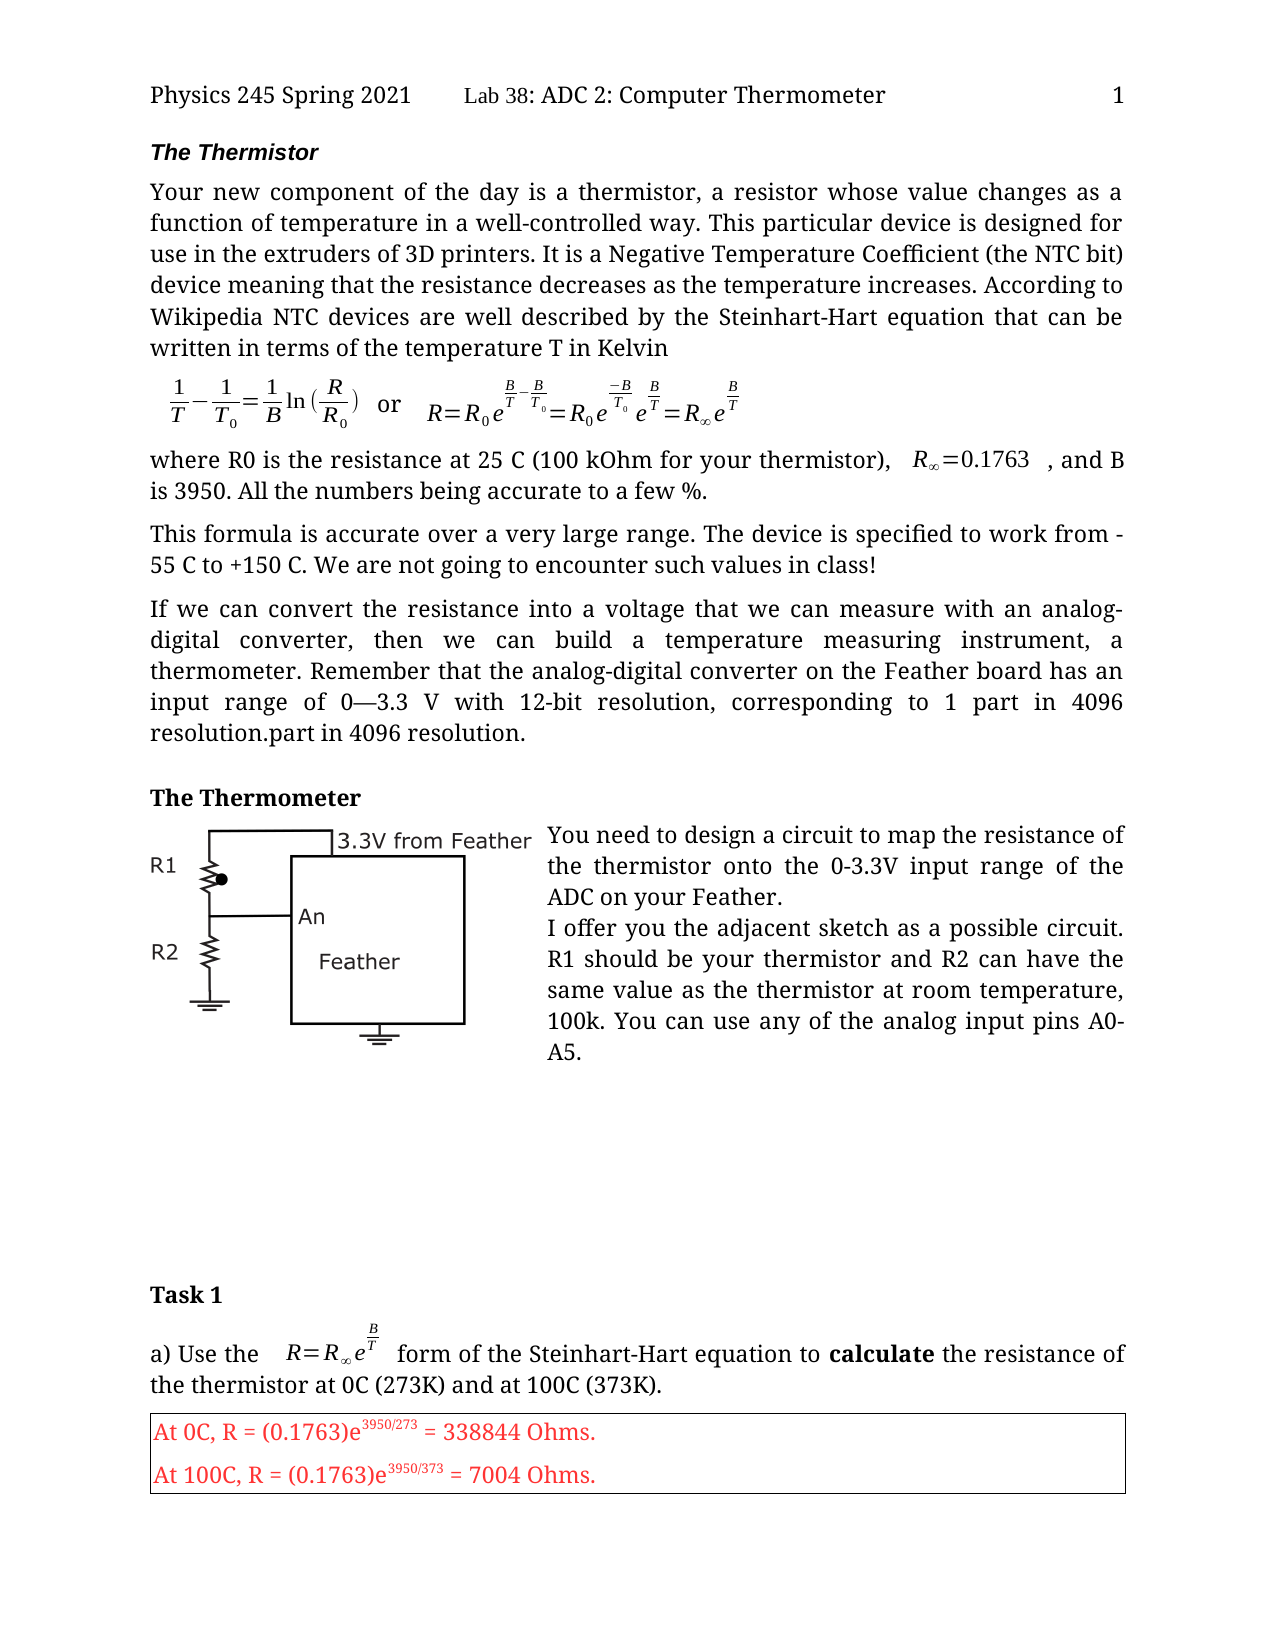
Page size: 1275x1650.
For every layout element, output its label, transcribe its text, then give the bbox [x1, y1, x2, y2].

text or [150, 375, 1125, 431]
subtitle Task 1 [150, 1279, 1125, 1310]
text This formula is accurate over a very large range. The device is specified to work from -55 C to +150 C. We are not going to encounter such values in class! [150, 518, 1125, 580]
text At 100C, R = (0.1763)e3950/373 = 7004 Ohms. [151, 1456, 1125, 1493]
text I offer you the adjacent sketch as a possible circuit. R1 should be your thermistor and R2 can have the same value as the thermistor at room temperature, 100k. You can use any of the analog input pins A0-A5. [150, 912, 1125, 1067]
subtitle The Thermistor [150, 139, 1125, 166]
picture [144, 818, 548, 1058]
text You need to design a circuit to map the resistance of the thermistor onto the 0-3.3V input range of the ADC on your Feather. [548, 819, 1125, 912]
text where R0 is the resistance at 25 C (100 kOhm for your thermistor),, and B is 3950. All the numbers being accurate to a few %. [150, 444, 1125, 506]
text a) Use the form of the Steinhart-Hart equation to calculate the resistance of the thermistor at 0C (273K) and at 100C (373K). [150, 1320, 1125, 1400]
text If we can convert the resistance into a voltage that we can measure with an analog-digital converter, then we can build a temperature measuring instrument, a thermometer. Remember that the analog-digital converter on the Feather board has an input range of 0—3.3 V with 12-bit resolution, corresponding to 1 part in 4096 resolution.part in 4096 resolution. [150, 593, 1125, 748]
text At 0C, R = (0.1763)e3950/273 = 338844 Ohms. [151, 1414, 1125, 1447]
text Your new component of the day is a thermistor, a resistor whose value changes as a function of temperature in a well-controlled way. This particular device is designed for use in the extruders of 3D printers. It is a Negative Temperature Coefficient (the NTC bit) device meaning that the resistance decreases as the temperature increases. According to Wikipedia NTC devices are well described by the Steinhart-Hart equation that can be written in terms of the temperature T in Kelvin [150, 176, 1125, 362]
subtitle The Thermometer [150, 781, 1125, 812]
